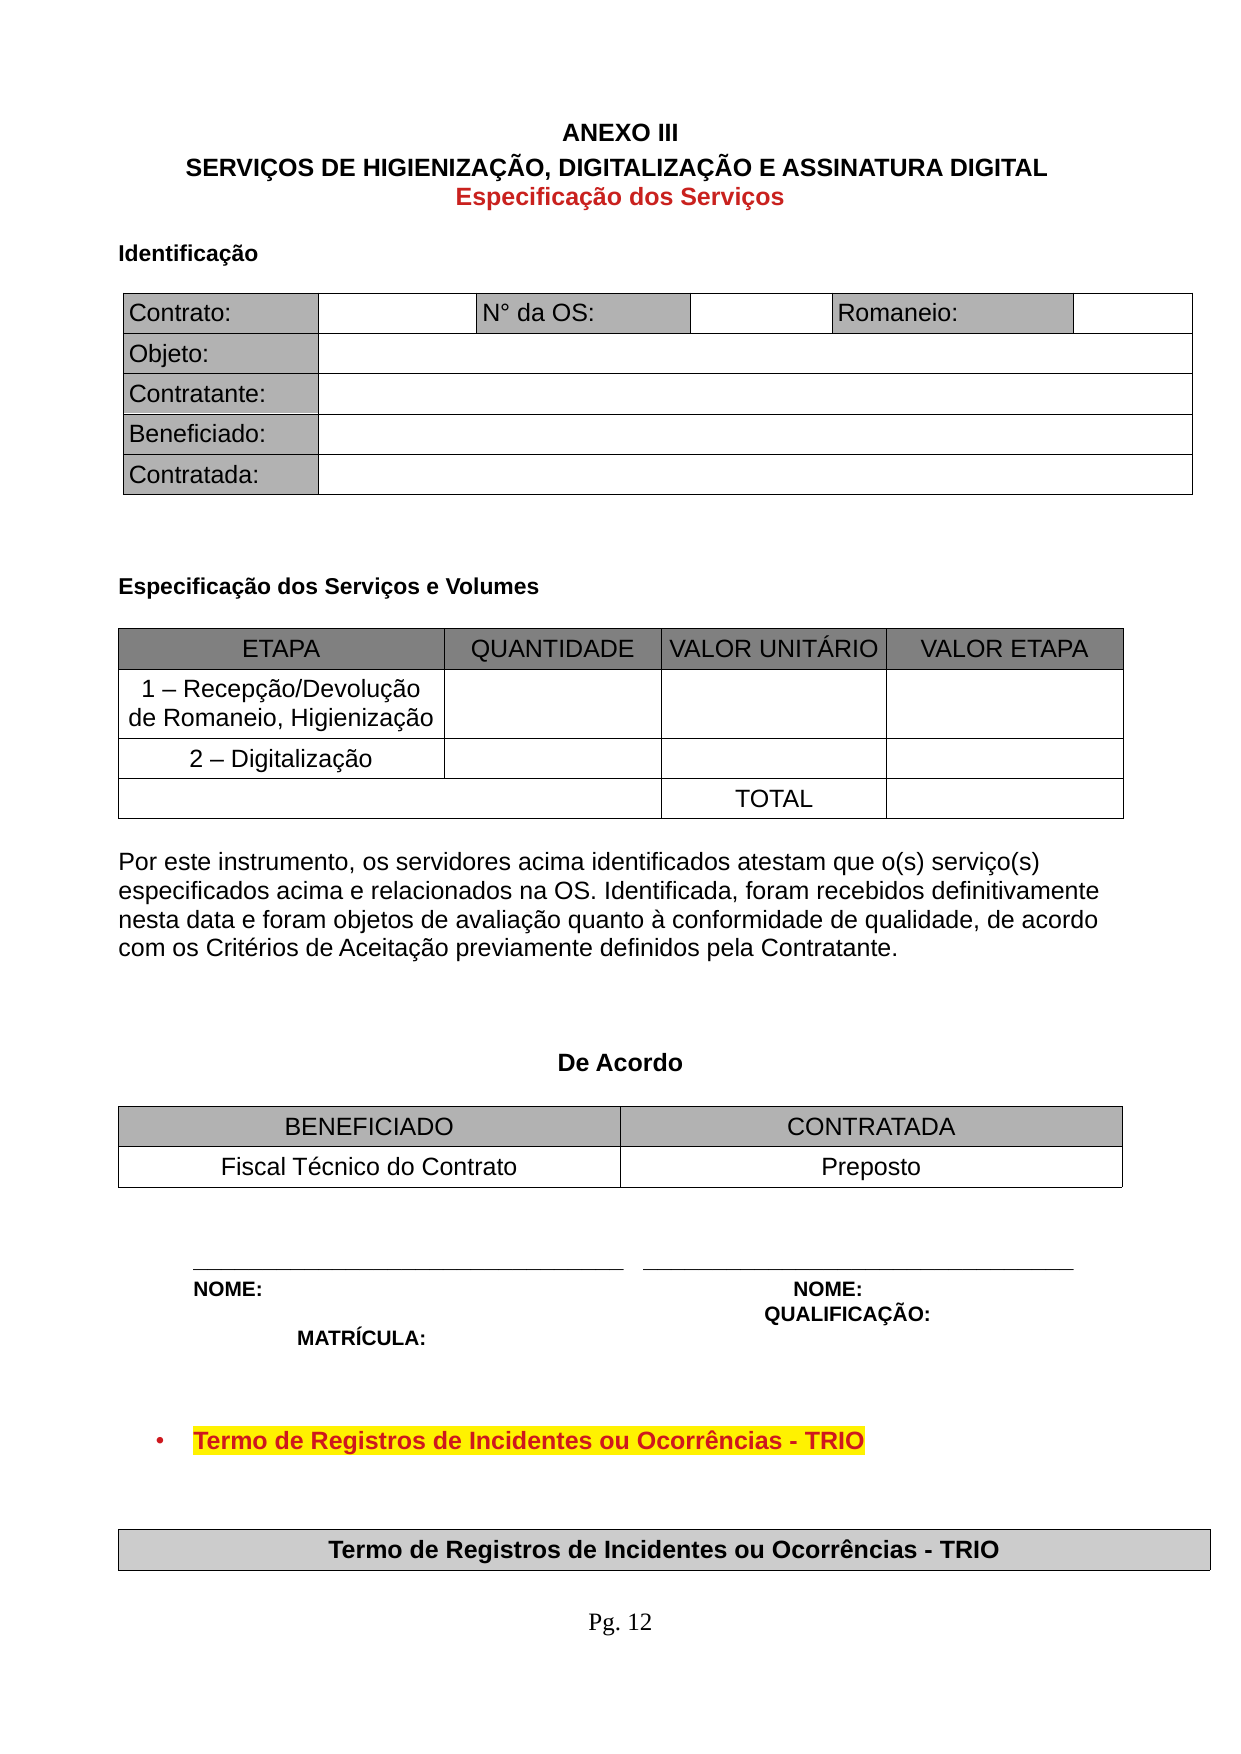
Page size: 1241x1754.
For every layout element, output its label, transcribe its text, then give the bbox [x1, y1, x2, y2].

table_header BENEFICIADO [119, 1107, 620, 1146]
table_cell [662, 739, 886, 778]
table_header VALOR ETAPA [887, 629, 1123, 669]
table_header CONTRATADA [621, 1107, 1122, 1146]
table_header Romaneio: [833, 294, 1073, 333]
text Especificação dos Serviços e Volumes [118, 573, 1122, 599]
table_cell Contratada: [124, 455, 318, 494]
table_header Termo de Registros de Incidentes ou Ocorrências - TRIO [119, 1530, 1210, 1570]
table_header QUANTIDADE [445, 629, 661, 669]
text Identificação [118, 240, 1122, 266]
text _______________________________ _______________________________ [118, 1244, 1122, 1273]
table_cell [119, 779, 661, 818]
table_cell Beneficiado: [124, 415, 318, 454]
table_cell [445, 739, 661, 778]
table_cell Contratante: [124, 374, 318, 413]
table_cell [319, 334, 1192, 373]
table_cell Fiscal Técnico do Contrato [119, 1147, 620, 1187]
table_cell [887, 670, 1123, 738]
table_cell TOTAL [662, 779, 886, 818]
table_cell [319, 374, 1192, 413]
table_cell Preposto [621, 1147, 1122, 1187]
text MATRÍCULA: [118, 1326, 1122, 1349]
table_cell 1 – Recepção/Devolução de Romaneio, Higienização [119, 670, 444, 738]
table_cell [662, 670, 886, 738]
text Por este instrumento, os servidores acima identificados atestam que o(s) serviço(s) especificados acima e relacionados na OS. Identificada, foram recebidos definitivamente nesta data e foram objetos de avaliação quanto à conformidade de qualidade, de acordo com os Critérios de Aceitação previamente definidos pela Contratante. [118, 847, 1122, 962]
table_header ETAPA [119, 629, 444, 669]
table_cell Objeto: [124, 334, 318, 373]
text NOME: NOME: [118, 1273, 1122, 1302]
table_cell [887, 739, 1123, 778]
table_header VALOR UNITÁRIO [662, 629, 886, 669]
table_header [1074, 294, 1192, 333]
table_cell [887, 779, 1123, 818]
text De Acordo [118, 1048, 1122, 1077]
table_header Contrato: [124, 294, 318, 333]
list Termo de Registros de Incidentes ou Ocorrências - TRIO [156, 1426, 1122, 1455]
table_header [691, 294, 832, 333]
table_header [319, 294, 476, 333]
table_cell [319, 455, 1192, 494]
table_header N° da OS: [477, 294, 690, 333]
table_cell 2 – Digitalização [119, 739, 444, 778]
text QUALIFICAÇÃO: [118, 1302, 1122, 1326]
table_cell [319, 415, 1192, 454]
table_cell [445, 670, 661, 738]
